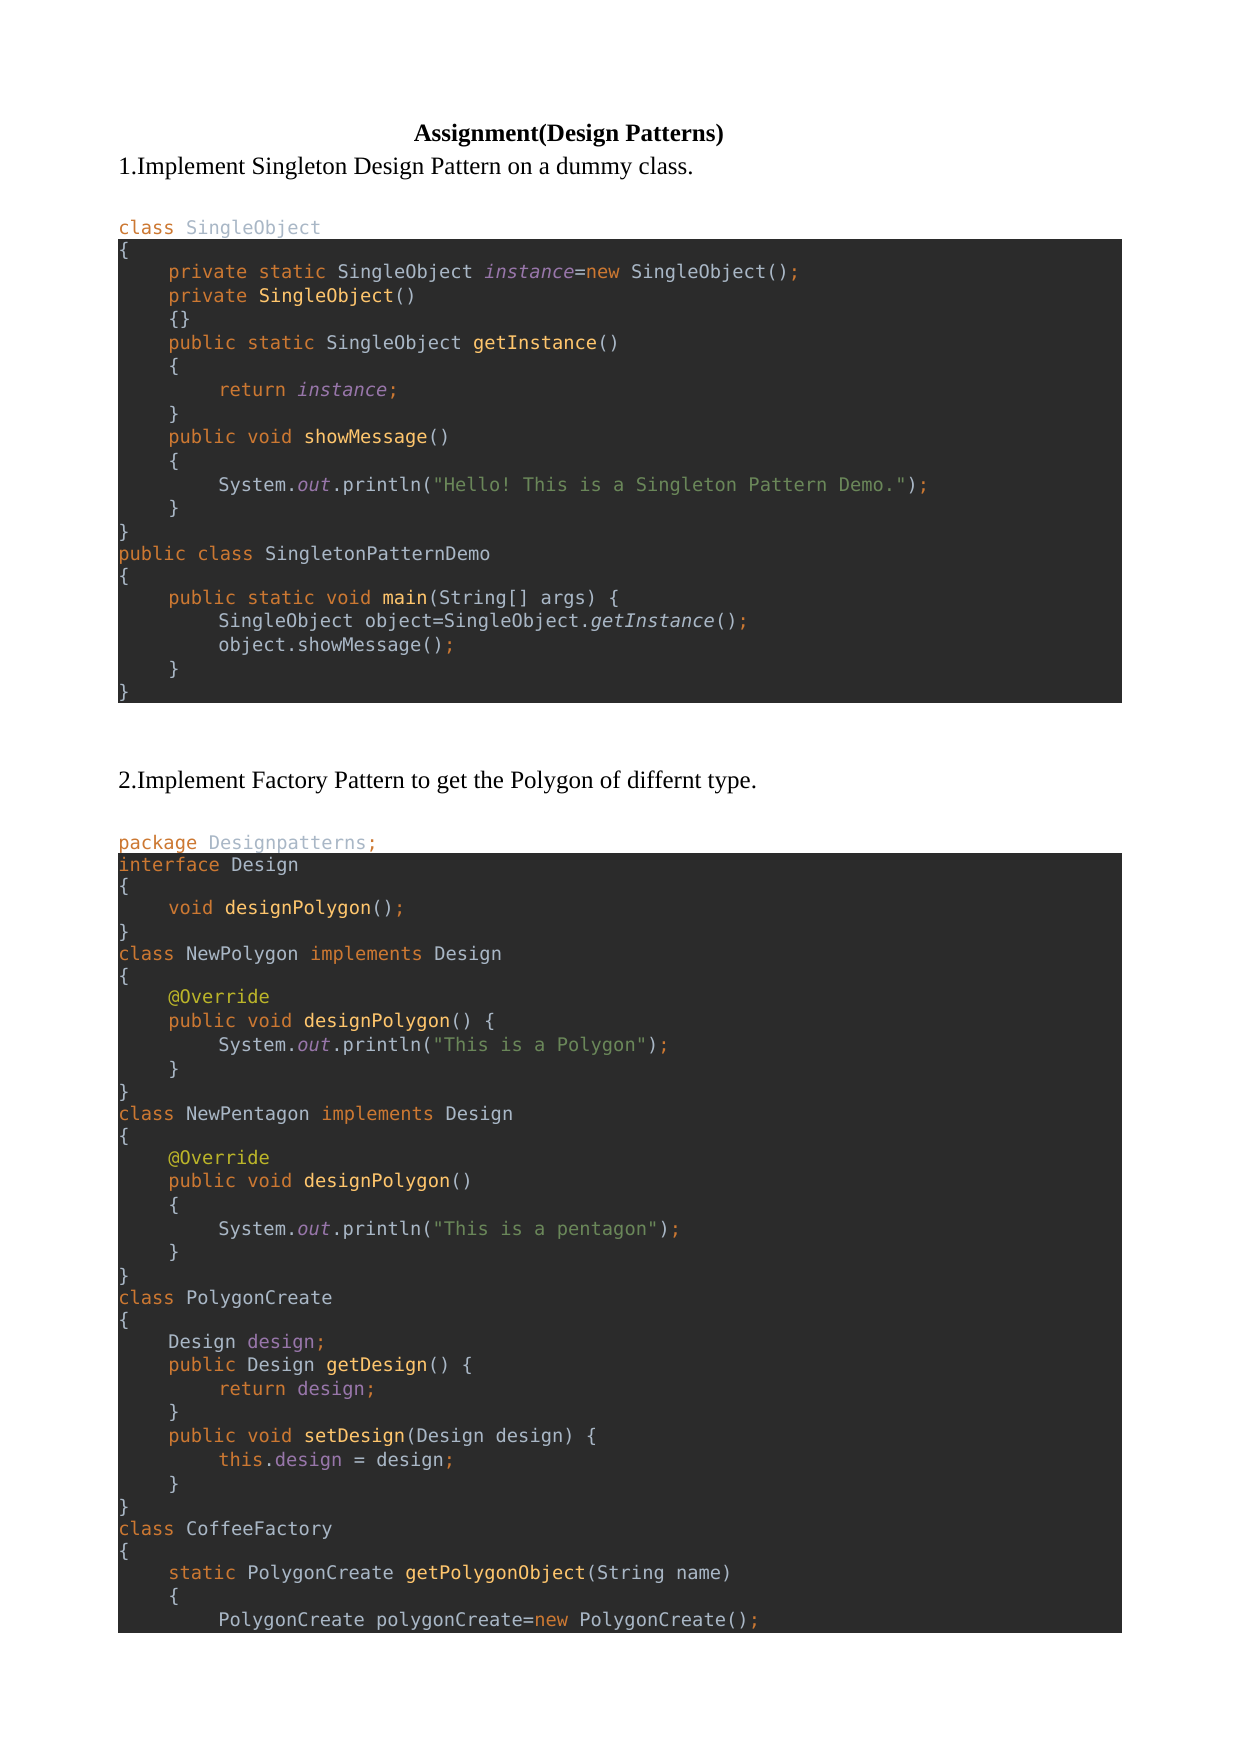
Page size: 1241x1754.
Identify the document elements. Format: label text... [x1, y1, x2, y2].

text class PolygonCreate [118, 1287, 1122, 1309]
text { [118, 1125, 1122, 1147]
text } [118, 1472, 1122, 1496]
text private static SingleObject instance=new SingleObject(); [118, 261, 1122, 284]
text } [118, 681, 1122, 703]
text } [118, 921, 1122, 943]
text { [118, 965, 1122, 987]
text } [118, 1496, 1122, 1518]
text public void designPolygon() [118, 1170, 1122, 1194]
text public class SingletonPatternDemo [118, 543, 1122, 565]
text this.design = design; [118, 1449, 1122, 1472]
text } [118, 1081, 1122, 1103]
text } [118, 658, 1122, 681]
text } [118, 497, 1122, 521]
text } [118, 1241, 1122, 1265]
text return design; [118, 1378, 1122, 1402]
text public void showMessage() [118, 426, 1122, 450]
text } [118, 521, 1122, 543]
text { [118, 1194, 1122, 1218]
text { [118, 565, 1122, 587]
text {} [118, 308, 1122, 332]
text void designPolygon(); [118, 897, 1122, 921]
text } [118, 1402, 1122, 1425]
text System.out.println("Hello! This is a Singleton Pattern Demo."); [118, 474, 1122, 497]
text PolygonCreate polygonCreate=new PolygonCreate(); [118, 1609, 1122, 1633]
text @Override [118, 1147, 1122, 1170]
text } [118, 1057, 1122, 1081]
text { [118, 1309, 1122, 1331]
text System.out.println("This is a Polygon"); [118, 1034, 1122, 1057]
text SingleObject object=SingleObject.getInstance(); [118, 610, 1122, 634]
text { [118, 875, 1122, 897]
text { [118, 450, 1122, 474]
text private SingleObject() [118, 284, 1122, 308]
text public void designPolygon() { [118, 1010, 1122, 1034]
text @Override [118, 987, 1122, 1010]
text System.out.println("This is a pentagon"); [118, 1218, 1122, 1241]
text public static void main(String[] args) { [118, 587, 1122, 610]
text object.showMessage(); [118, 634, 1122, 658]
text package Designpatterns; [118, 832, 1122, 853]
text } [118, 403, 1122, 426]
text public Design getDesign() { [118, 1354, 1122, 1378]
text } [118, 1265, 1122, 1287]
text return instance; [118, 379, 1122, 403]
text 2.Implement Factory Pattern to get the Polygon of differnt type. [118, 766, 1122, 794]
text Assignment(Design Patterns) [118, 118, 1122, 147]
text { [118, 239, 1122, 261]
text { [118, 1585, 1122, 1609]
text class SingleObject [118, 217, 1122, 239]
text { [118, 356, 1122, 379]
text class CoffeeFactory [118, 1518, 1122, 1540]
text class NewPolygon implements Design [118, 943, 1122, 965]
text { [118, 1540, 1122, 1562]
text public static SingleObject getInstance() [118, 332, 1122, 356]
text interface Design [118, 853, 1122, 875]
text class NewPentagon implements Design [118, 1103, 1122, 1125]
text Design design; [118, 1331, 1122, 1354]
text public void setDesign(Design design) { [118, 1425, 1122, 1449]
text 1.Implement Singleton Design Pattern on a dummy class. [118, 151, 1122, 180]
text static PolygonCreate getPolygonObject(String name) [118, 1562, 1122, 1585]
